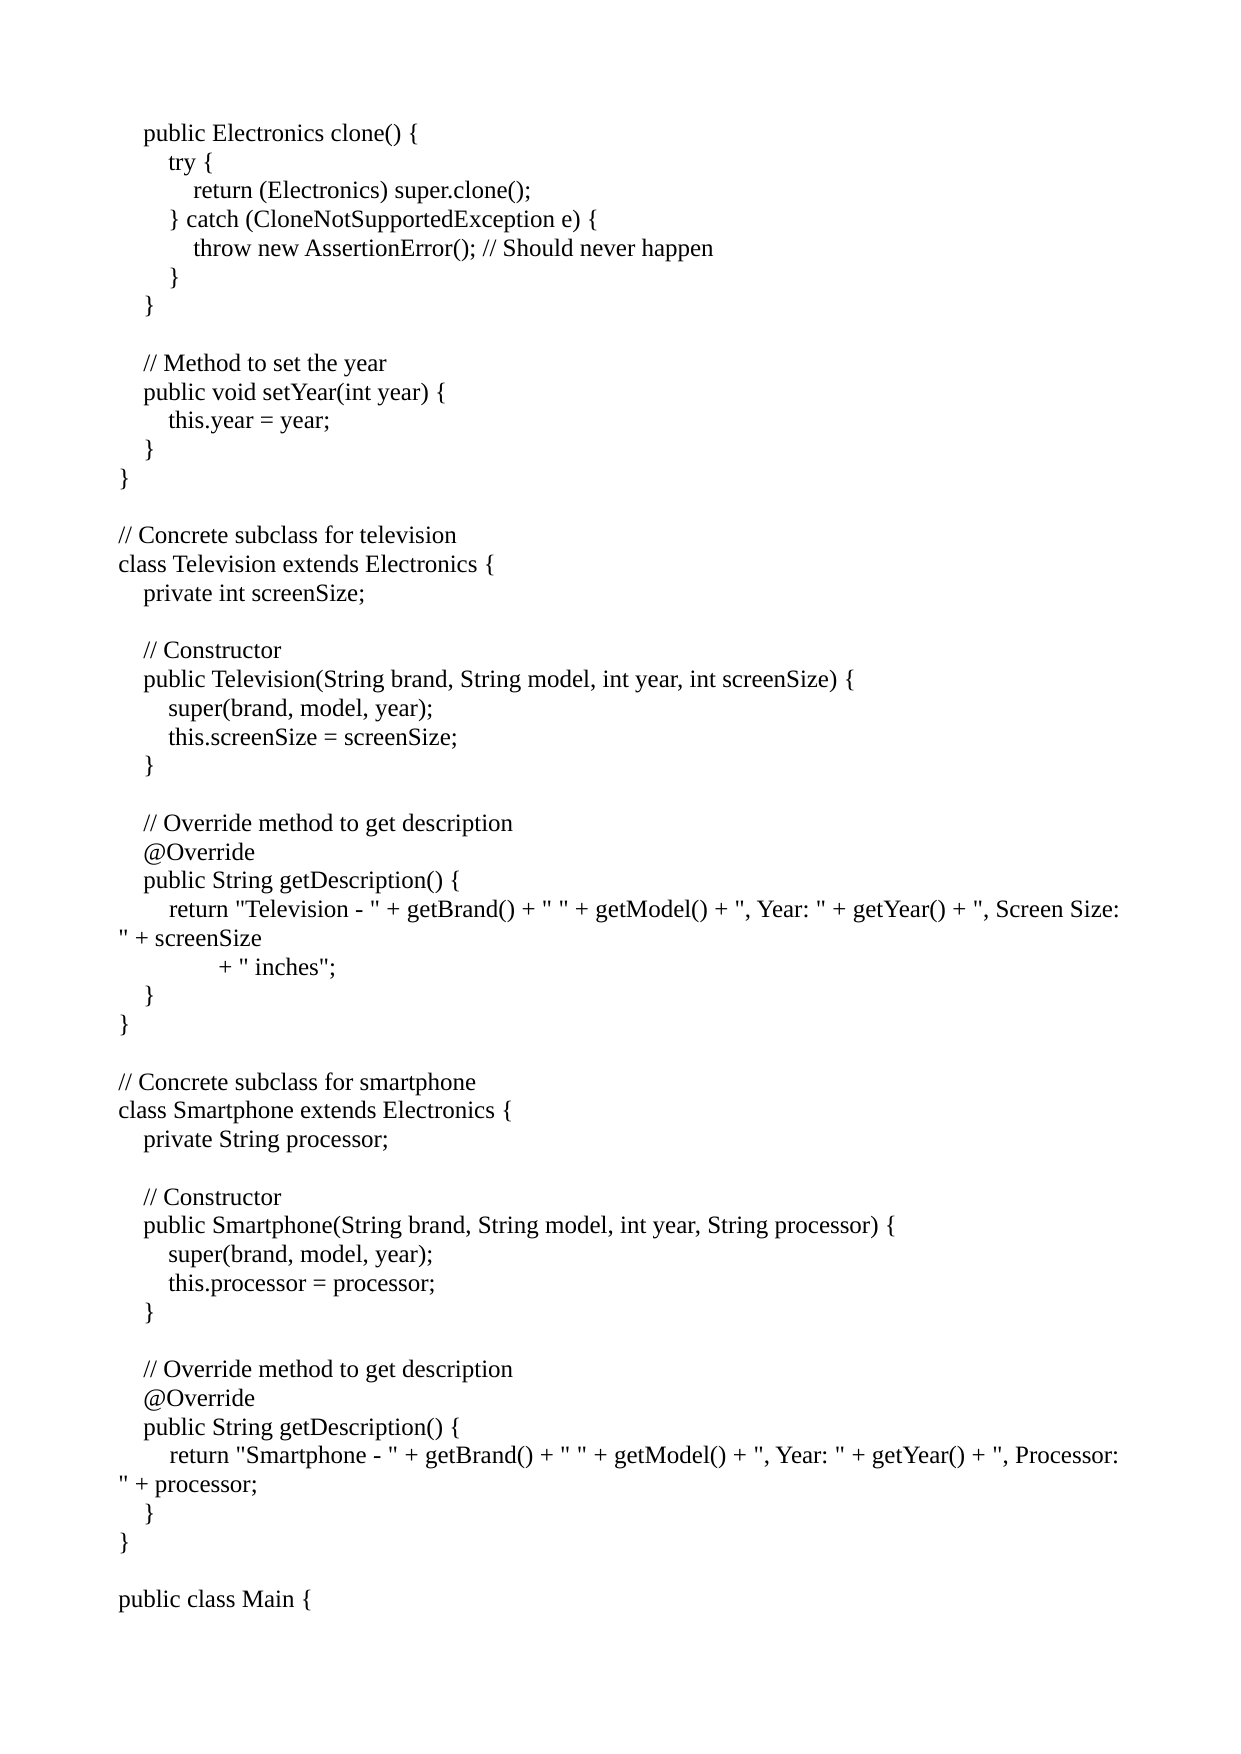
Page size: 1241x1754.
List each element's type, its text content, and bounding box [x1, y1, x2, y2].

text } [118, 262, 1122, 291]
text private int screenSize; [118, 578, 1122, 607]
text try { [118, 147, 1122, 176]
text } [118, 434, 1122, 463]
text @Override [118, 1383, 1122, 1412]
text class Television extends Electronics { [118, 549, 1122, 578]
text @Override [118, 837, 1122, 866]
text // Override method to get description [118, 808, 1122, 837]
text // Override method to get description [118, 1354, 1122, 1383]
text } [118, 1527, 1122, 1556]
text super(brand, model, year); [118, 1239, 1122, 1268]
text this.processor = processor; [118, 1268, 1122, 1297]
text return "Television - " + getBrand() + " " + getModel() + ", Year: " + getYear() + ", Screen Size: " + screenSize [118, 894, 1122, 952]
text } [118, 751, 1122, 779]
text // Concrete subclass for television [118, 521, 1122, 549]
text return (Electronics) super.clone(); [118, 176, 1122, 204]
text public String getDescription() { [118, 1412, 1122, 1441]
text public Smartphone(String brand, String model, int year, String processor) { [118, 1211, 1122, 1239]
text // Constructor [118, 636, 1122, 664]
text } [118, 1009, 1122, 1038]
text } catch (CloneNotSupportedException e) { [118, 204, 1122, 233]
text } [118, 291, 1122, 319]
text public Electronics clone() { [118, 118, 1122, 147]
text super(brand, model, year); [118, 693, 1122, 722]
text public String getDescription() { [118, 866, 1122, 894]
text throw new AssertionError(); // Should never happen [118, 233, 1122, 262]
text // Constructor [118, 1182, 1122, 1211]
text public class Main { [118, 1584, 1122, 1613]
text + " inches"; [118, 952, 1122, 981]
text this.screenSize = screenSize; [118, 722, 1122, 751]
text // Method to set the year [118, 348, 1122, 377]
text class Smartphone extends Electronics { [118, 1096, 1122, 1124]
text this.year = year; [118, 406, 1122, 434]
text } [118, 981, 1122, 1009]
text } [118, 463, 1122, 492]
text return "Smartphone - " + getBrand() + " " + getModel() + ", Year: " + getYear() + ", Processor: " + processor; [118, 1441, 1122, 1498]
text public void setYear(int year) { [118, 377, 1122, 406]
text private String processor; [118, 1124, 1122, 1153]
text // Concrete subclass for smartphone [118, 1067, 1122, 1096]
text } [118, 1498, 1122, 1527]
text public Television(String brand, String model, int year, int screenSize) { [118, 664, 1122, 693]
text } [118, 1297, 1122, 1326]
